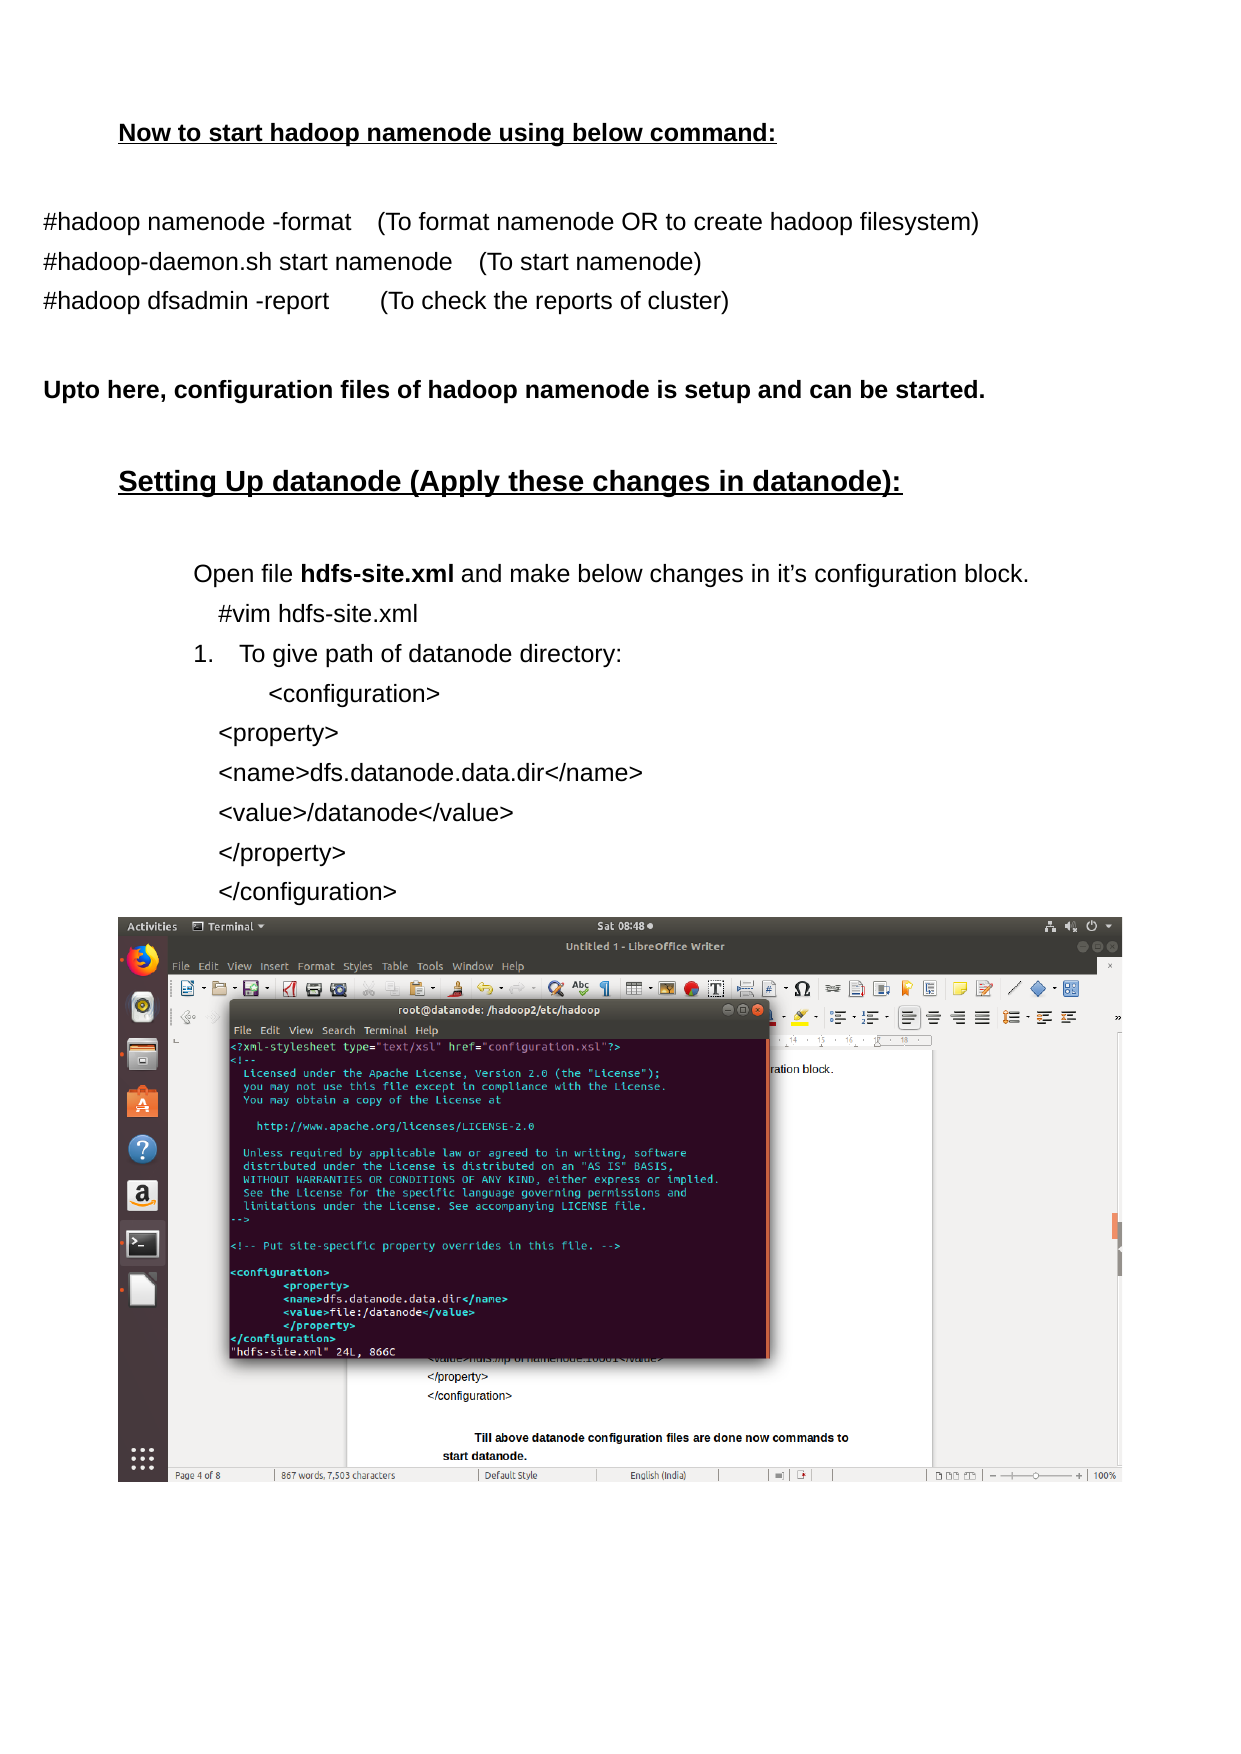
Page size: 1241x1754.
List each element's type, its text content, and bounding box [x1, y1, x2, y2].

text Setting Up datanode (Apply these changes in datanode): [118, 464, 1122, 497]
text Upto here, configuration files of hadoop namenode is setup and can be started. [43, 375, 1122, 404]
text #vim hdfs-site.xml [193, 599, 1122, 628]
text </configuration> [118, 877, 1122, 906]
text <name>dfs.datanode.data.dir</name> [193, 758, 1122, 787]
text <property> [193, 718, 1122, 747]
text #hadoop-daemon.sh start namenode (To start namenode) [43, 247, 1122, 275]
text Open file hdfs-site.xml and make below changes in it’s configuration block. [193, 559, 1122, 588]
text 1. To give path of datanode directory: [118, 639, 1122, 668]
text Now to start hadoop namenode using below command: [118, 118, 1122, 147]
text #hadoop namenode -format (To format namenode OR to create hadoop filesystem) [43, 207, 1122, 236]
text #hadoop dfsadmin -report (To check the reports of cluster) [43, 286, 1122, 315]
text </property> [193, 837, 1122, 866]
text <configuration> [193, 678, 1122, 707]
picture [118, 917, 1123, 1482]
text <value>/datanode</value> [193, 798, 1122, 827]
